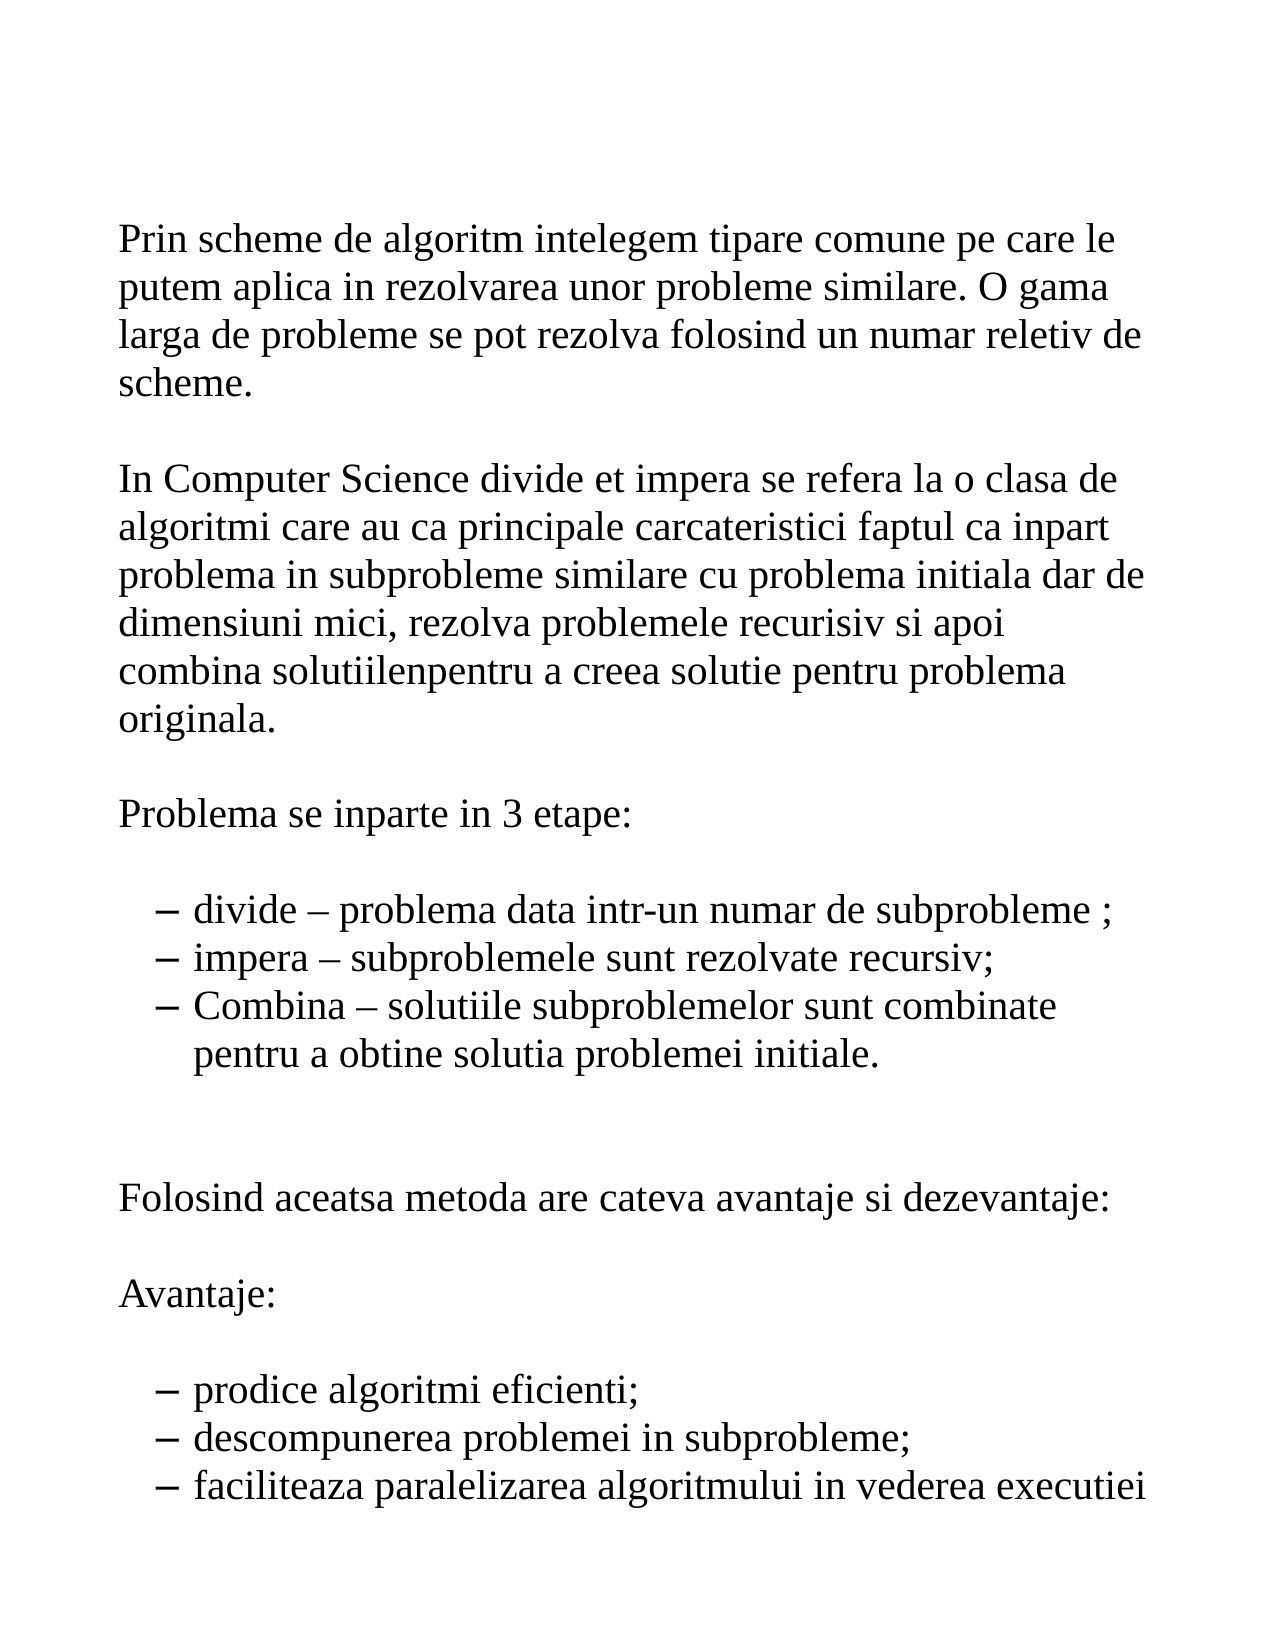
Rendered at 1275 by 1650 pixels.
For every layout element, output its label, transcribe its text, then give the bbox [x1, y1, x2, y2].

text In Computer Science divide et impera se refera la o clasa de algoritmi care au ca principale carcateristici faptul ca inpart problema in subprobleme similare cu problema initiala dar de dimensiuni mici, rezolva problemele recurisiv si apoi combina solutiilenpentru a creea solutie pentru problema originala. [118, 453, 1157, 741]
text Folosind aceatsa metoda are cateva avantaje si dezevantaje: [118, 1173, 1157, 1221]
list faciliteaza paralelizarea algoritmului in vederea executiei [156, 1460, 1157, 1508]
list divide – problema data intr-un numar de subprobleme ; [156, 885, 1157, 933]
list descompunerea problemei in subprobleme; [156, 1412, 1157, 1460]
text Prin scheme de algoritm intelegem tipare comune pe care le putem aplica in rezolvarea unor probleme similare. O gama larga de probleme se pot rezolva folosind un numar reletiv de scheme. [118, 214, 1157, 406]
list impera – subproblemele sunt rezolvate recursiv; [156, 933, 1157, 981]
list prodice algoritmi eficienti; [156, 1364, 1157, 1412]
text Problema se inparte in 3 etape: [118, 789, 1157, 837]
list Combina – solutiile subproblemelor sunt combinate pentru a obtine solutia problemei initiale. [156, 981, 1157, 1077]
text Avantaje: [118, 1268, 1157, 1316]
